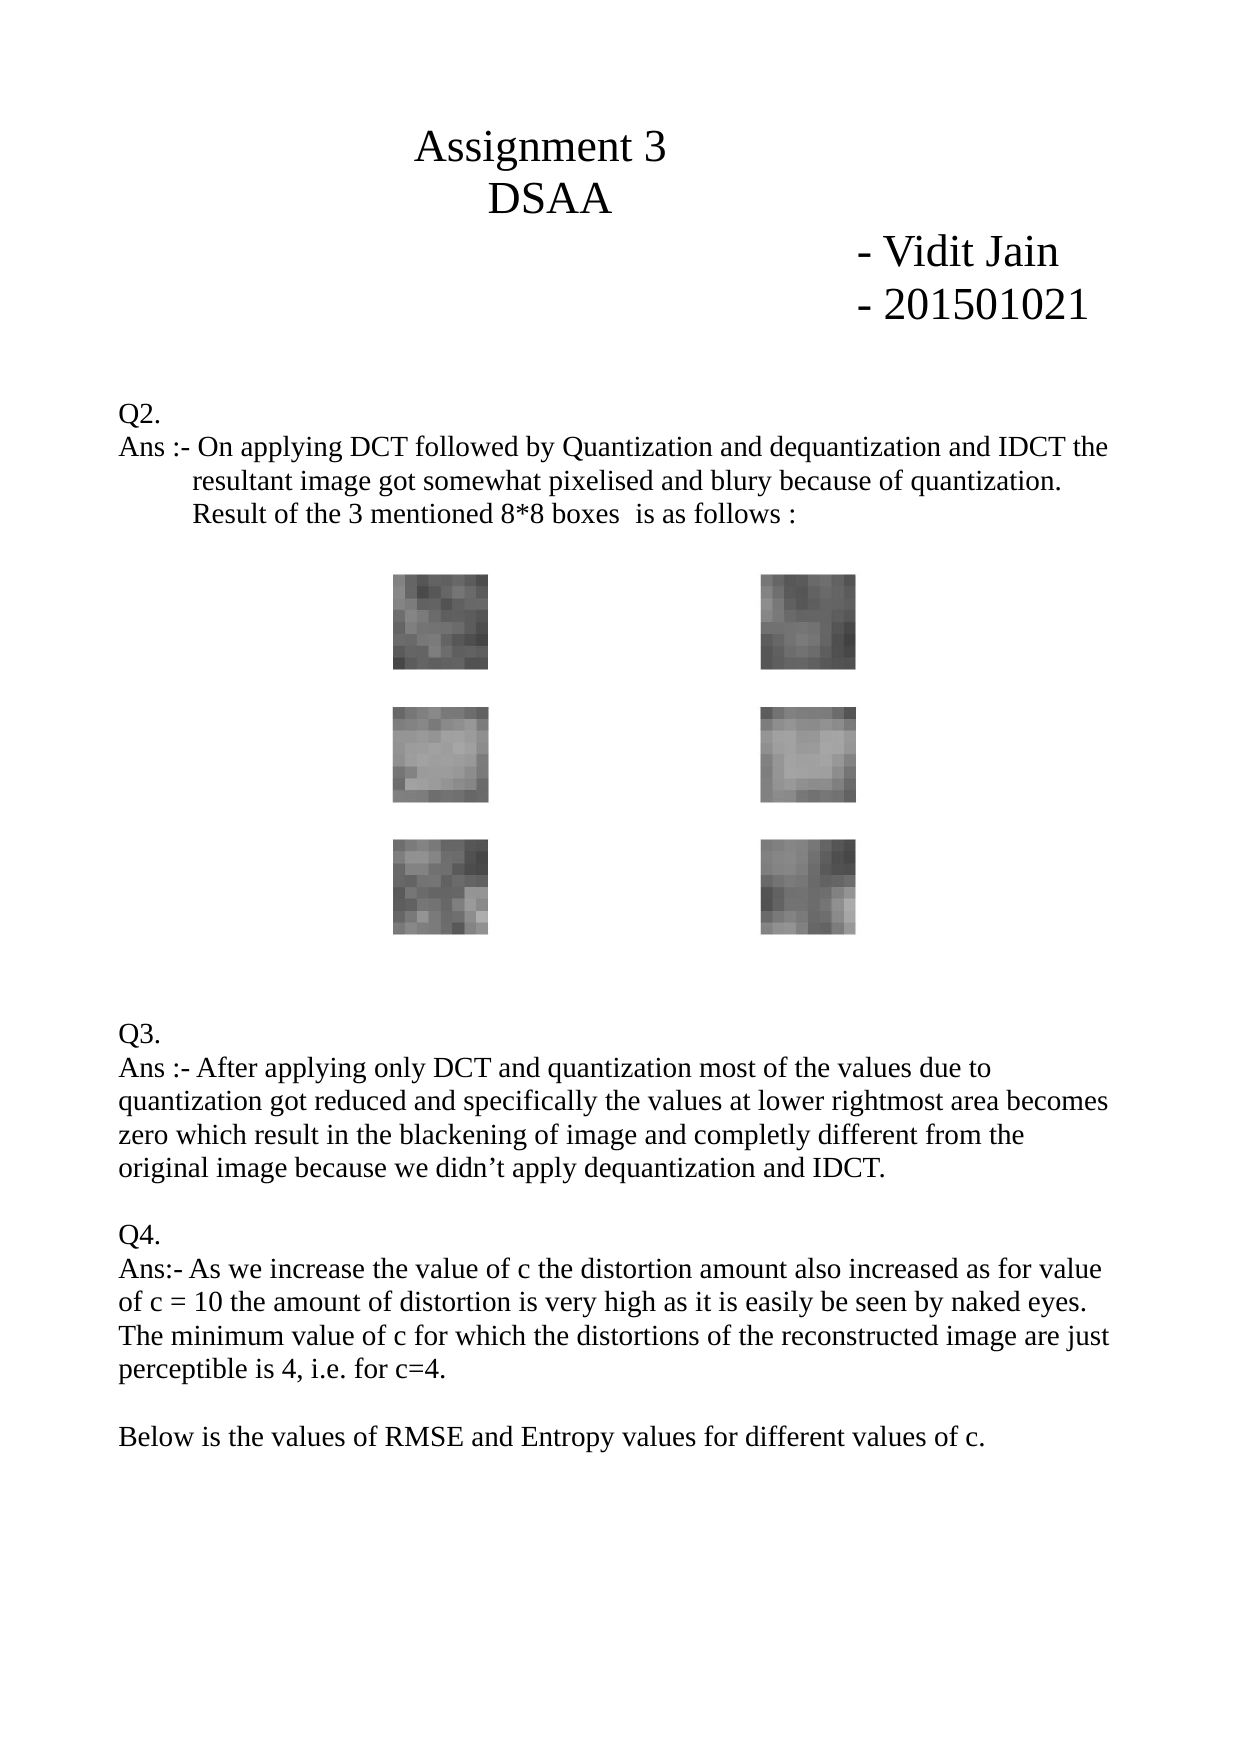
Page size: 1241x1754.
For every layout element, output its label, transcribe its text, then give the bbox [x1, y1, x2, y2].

text Ans:- As we increase the value of c the distortion amount also increased as for value of c = 10 the amount of distortion is very high as it is easily be seen by naked eyes. [118, 1251, 1122, 1318]
text Ans :- On applying DCT followed by Quantization and dequantization and IDCT the resultant image got somewhat pixelised and blury because of quantization. Result of the 3 mentioned 8*8 boxes is as follows : [118, 429, 1122, 530]
text Q2. [118, 396, 1122, 429]
text Assignment 3 [118, 118, 1122, 171]
text Q3. [118, 1016, 1122, 1050]
text Q4. [118, 1217, 1122, 1251]
text The minimum value of c for which the distortions of the reconstructed image are just perceptible is 4, i.e. for c=4. [118, 1318, 1122, 1385]
text Ans :- After applying only DCT and quantization most of the values due to quantization got reduced and specifically the values at lower rightmost area becomes zero which result in the blackening of image and completly different from the original image because we didn’t apply dequantization and IDCT. [118, 1050, 1122, 1184]
text Below is the values of RMSE and Entropy values for different values of c. [118, 1419, 1122, 1452]
text - Vidit Jain [118, 223, 1122, 276]
text DSAA [118, 171, 1122, 223]
picture [192, 541, 1027, 983]
text - 201501021 [118, 276, 1122, 329]
